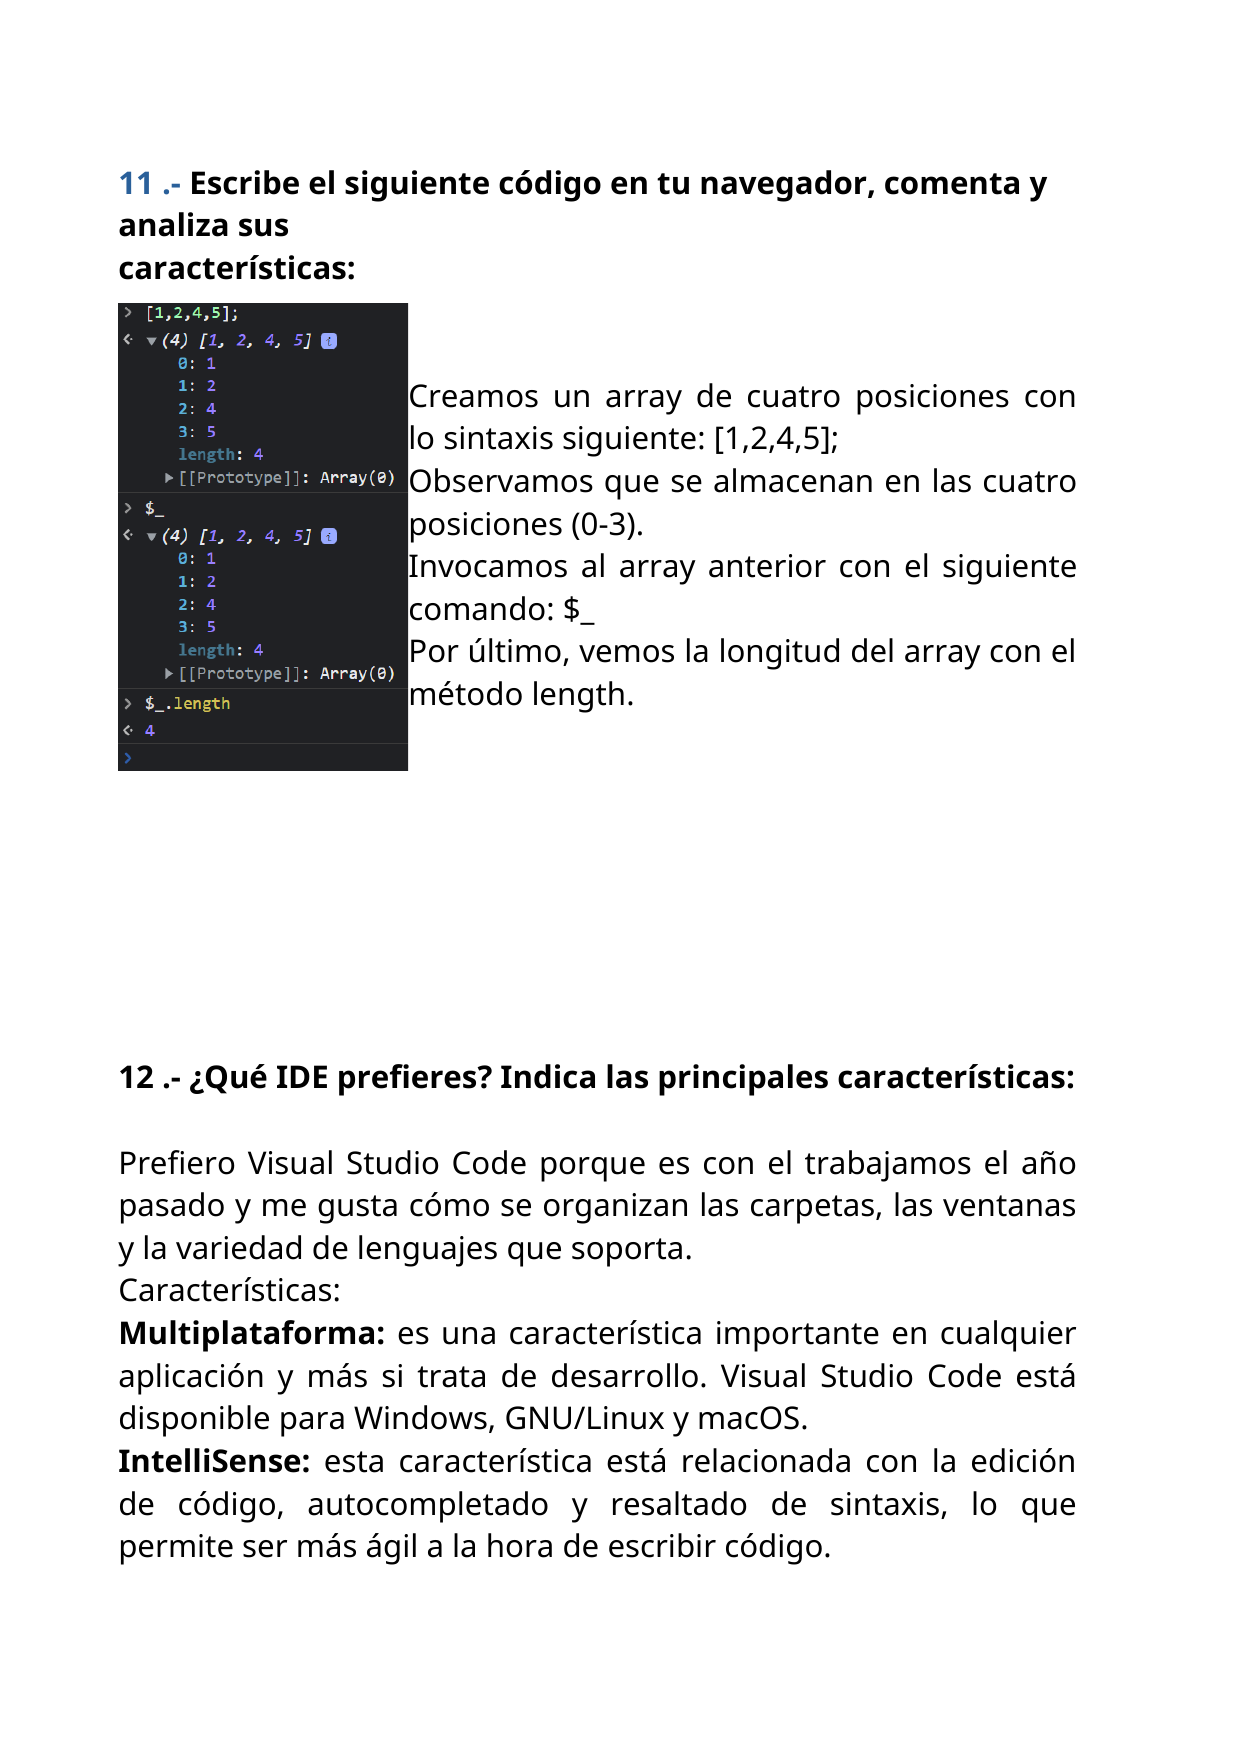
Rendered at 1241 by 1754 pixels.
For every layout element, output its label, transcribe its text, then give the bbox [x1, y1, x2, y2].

text Prefiero Visual Studio Code porque es con el trabajamos el año pasado y me gusta cómo se organizan las carpetas, las ventanas y la variedad de lenguajes que soporta. [118, 1141, 1078, 1268]
text características: [118, 246, 1078, 288]
text 11 .- Escribe el siguiente código en tu navegador, comenta y analiza sus [118, 161, 1078, 246]
text Multiplataforma: es una característica importante en cualquier aplicación y más si trata de desarrollo. Visual Studio Code está disponible para Windows, GNU/Linux y macOS. [118, 1311, 1078, 1439]
text Invocamos al array anterior con el siguiente comando: $_ [409, 544, 1078, 629]
text Por último, vemos la longitud del array con el método length. [409, 629, 1078, 714]
text Observamos que se almacenan en las cuatro posiciones (0-3). [409, 459, 1078, 544]
text Creamos un array de cuatro posiciones con lo sintaxis siguiente: [1,2,4,5]; [409, 374, 1078, 459]
text Características: [118, 1268, 1078, 1311]
text IntelliSense: esta característica está relacionada con la edición de código, autocompletado y resaltado de sintaxis, lo que permite ser más ágil a la hora de escribir código. [118, 1439, 1078, 1567]
text 12 .- ¿Qué IDE prefieres? Indica las principales características: [118, 1055, 1078, 1098]
